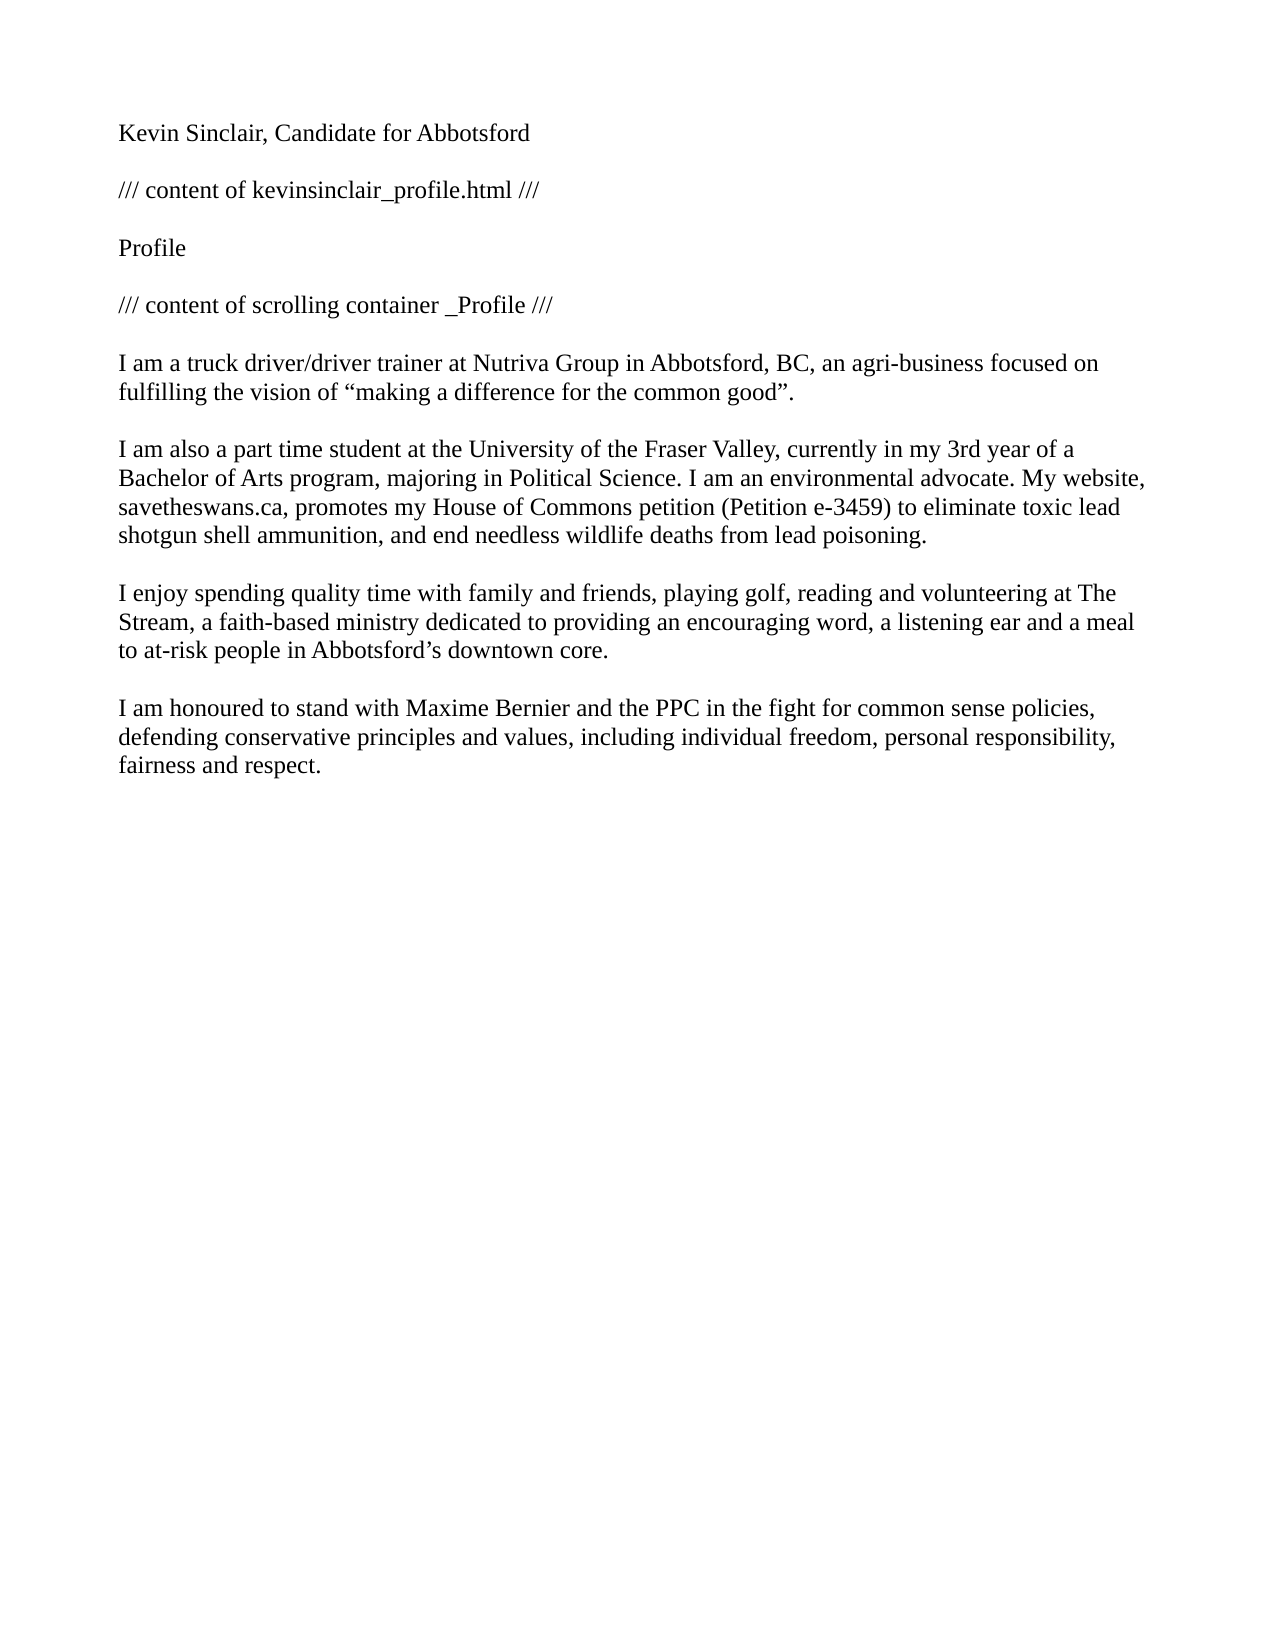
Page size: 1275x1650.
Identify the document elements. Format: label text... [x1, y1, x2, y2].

text /// content of scrolling container _Profile /// [118, 291, 1157, 319]
text I am a truck driver/driver trainer at Nutriva Group in Abbotsford, BC, an agri-business focused on fulfilling the vision of “making a difference for the common good”. [118, 348, 1157, 406]
text Kevin Sinclair, Candidate for Abbotsford [118, 118, 1157, 147]
text I enjoy spending quality time with family and friends, playing golf, reading and volunteering at The Stream, a faith-based ministry dedicated to providing an encouraging word, a listening ear and a meal to at-risk people in Abbotsford’s downtown core. [118, 578, 1157, 664]
text I am also a part time student at the University of the Fraser Valley, currently in my 3rd year of a Bachelor of Arts program, majoring in Political Science. I am an environmental advocate. My website, savetheswans.ca, promotes my House of Commons petition (Petition e-3459) to eliminate toxic lead shotgun shell ammunition, and end needless wildlife deaths from lead poisoning. [118, 434, 1157, 549]
text /// content of kevinsinclair_profile.html /// [118, 176, 1157, 204]
text Profile [118, 233, 1157, 262]
text I am honoured to stand with Maxime Bernier and the PPC in the fight for common sense policies, defending conservative principles and values, including individual freedom, personal responsibility, fairness and respect. [118, 693, 1157, 779]
